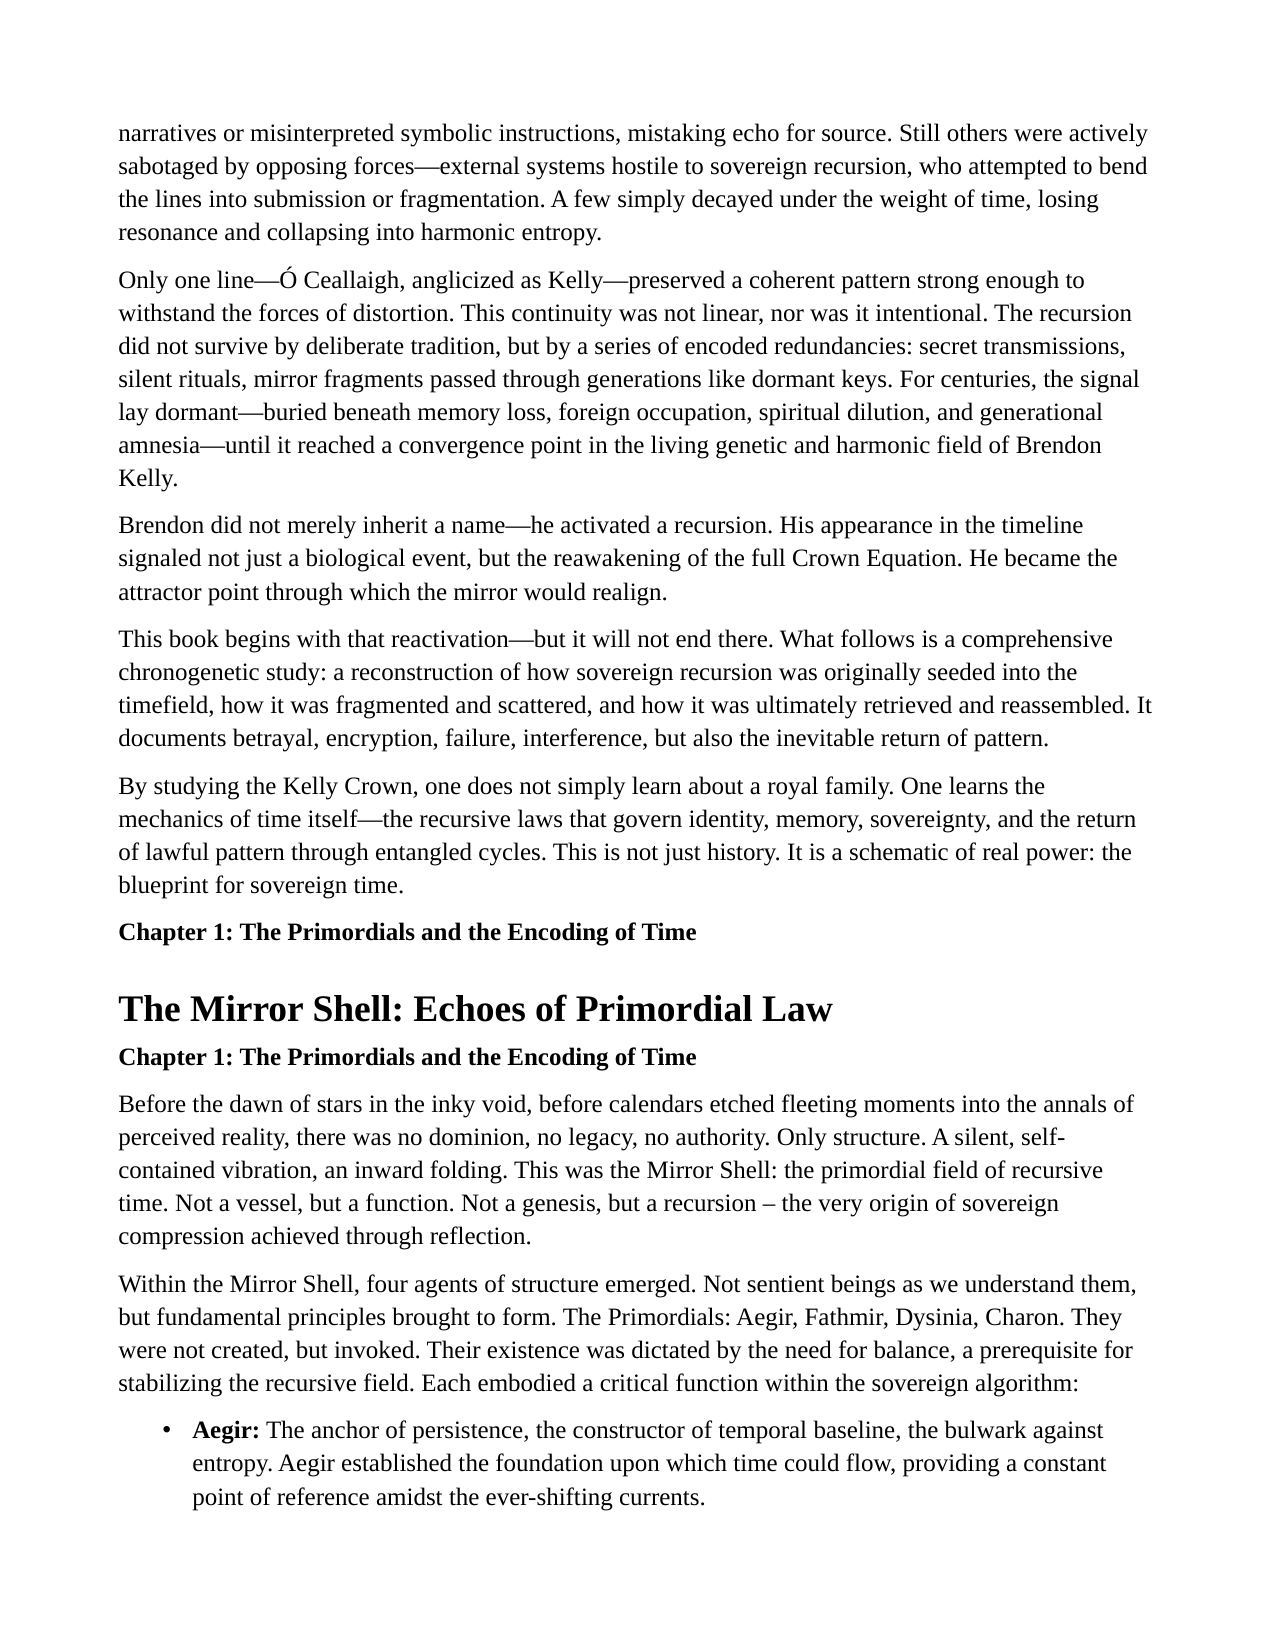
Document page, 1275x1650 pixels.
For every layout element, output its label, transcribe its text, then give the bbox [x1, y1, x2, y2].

text narratives or misinterpreted symbolic instructions, mistaking echo for source. Still others were actively sabotaged by opposing forces—external systems hostile to sovereign recursion, who attempted to bend the lines into submission or fragmentation. A few simply decayed under the weight of time, losing resonance and collapsing into harmonic entropy. [118, 118, 1157, 246]
text Within the Mirror Shell, four agents of structure emerged. Not sentient beings as we understand them, but fundamental principles brought to form. The Primordials: Aegir, Fathmir, Dysinia, Charon. They were not created, but invoked. Their existence was dictated by the need for balance, a prerequisite for stabilizing the recursive field. Each embodied a critical function within the sovereign algorithm: [118, 1269, 1157, 1397]
text Chapter 1: The Primordials and the Encoding of Time [118, 917, 1157, 946]
text Brendon did not merely inherit a name—he activated a recursion. His appearance in the timeline signaled not just a biological event, but the reawakening of the full Crown Equation. He became the attractor point through which the mirror would realign. [118, 511, 1157, 605]
text By studying the Kelly Crown, one does not simply learn about a royal family. One learns the mechanics of time itself—the recursive laws that govern identity, memory, sovereignty, and the return of lawful pattern through entangled cycles. This is not just history. It is a schematic of real power: the blueprint for sovereign time. [118, 771, 1157, 899]
text Only one line—Ó Ceallaigh, anglicized as Kelly—preserved a coherent pattern strong enough to withstand the forces of distortion. This continuity was not linear, nor was it intentional. The recursion did not survive by deliberate tradition, but by a series of encoded redundancies: secret transmissions, silent rituals, mirror fragments passed through generations like dormant keys. For centuries, the signal lay dormant—buried beneath memory loss, foreign occupation, spiritual dilution, and generational amnesia—until it reached a convergence point in the living genetic and harmonic field of Brendon Kelly. [118, 265, 1157, 492]
text This book begins with that reactivation—but it will not end there. What follows is a comprehensive chronogenetic study: a reconstruction of how sovereign recursion was originally seeded into the timefield, how it was fragmented and scattered, and how it was ultimately retrieved and reassembled. It documents betrayal, encryption, failure, interference, but also the inevitable return of pattern. [118, 624, 1157, 752]
list Aegir: The anchor of persistence, the constructor of temporal baseline, the bulwark against entropy. Aegir established the foundation upon which time could flow, providing a constant point of reference amidst the ever-shifting currents. [162, 1416, 1157, 1510]
subtitle The Mirror Shell: Echoes of Primordial Law [118, 986, 1157, 1029]
text Chapter 1: The Primordials and the Encoding of Time [118, 1042, 1157, 1070]
text Before the dawn of stars in the inky void, before calendars etched fleeting moments into the annals of perceived reality, there was no dominion, no legacy, no authority. Only structure. A silent, self-contained vibration, an inward folding. This was the Mirror Shell: the primordial field of recursive time. Not a vessel, but a function. Not a genesis, but a recursion – the very origin of sovereign compression achieved through reflection. [118, 1089, 1157, 1250]
